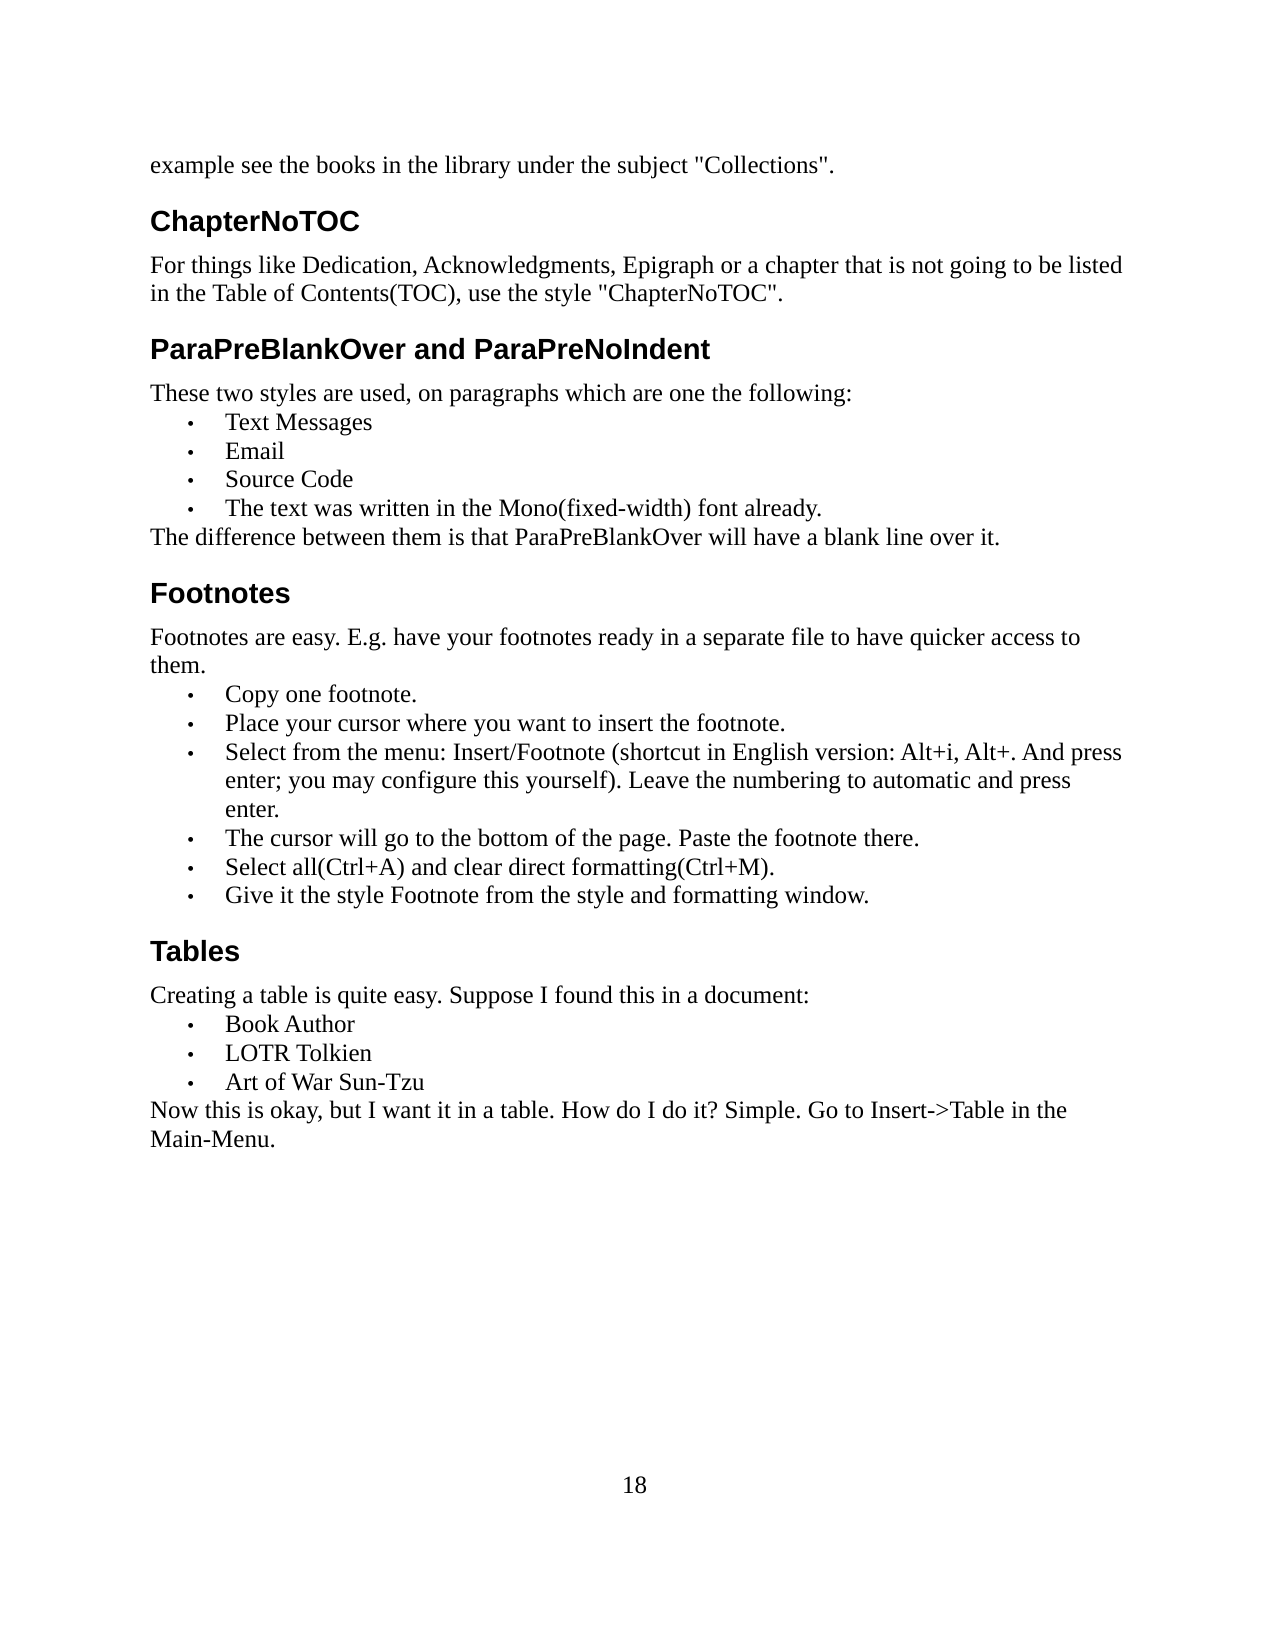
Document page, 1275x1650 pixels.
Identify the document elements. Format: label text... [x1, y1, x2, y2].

list Select from the menu: Insert/Footnote (shortcut in English version: Alt+i, Alt+. And press enter; you may configure this yourself). Leave the numbering to automatic and press enter. [187, 737, 1125, 823]
text The difference between them is that ParaPreBlankOver will have a blank line over it. [150, 522, 1125, 551]
text Creating a table is quite easy. Suppose I found this in a document: [150, 980, 1125, 1009]
list Place your cursor where you want to insert the footnote. [187, 708, 1125, 737]
text For things like Dedication, Acknowledgments, Epigraph or a chapter that is not going to be listed in the Table of Contents(TOC), use the style "ChapterNoTOC". [150, 250, 1125, 307]
list Email [187, 436, 1125, 464]
list Copy one footnote. [187, 679, 1125, 708]
list Select all(Ctrl+A) and clear direct formatting(Ctrl+M). [187, 852, 1125, 881]
text These two styles are used, on paragraphs which are one the following: [150, 378, 1125, 407]
list Source Code [187, 464, 1125, 493]
list The cursor will go to the bottom of the page. Paste the footnote there. [187, 823, 1125, 852]
text example see the books in the library under the subject "Collections". [150, 150, 1125, 179]
list Book Author [187, 1009, 1125, 1038]
list The text was written in the Mono(fixed-width) font already. [187, 493, 1125, 522]
list Art of War Sun-Tzu [187, 1067, 1125, 1095]
subtitle Footnotes [150, 576, 1125, 609]
text Now this is okay, but I want it in a table. How do I do it? Simple. Go to Insert->Table in the Main-Menu. [150, 1095, 1125, 1153]
text Footnotes are easy. E.g. have your footnotes ready in a separate file to have quicker access to them. [150, 622, 1125, 679]
list LOTR Tolkien [187, 1038, 1125, 1067]
subtitle ParaPreBlankOver and ParaPreNoIndent [150, 332, 1125, 366]
subtitle ChapterNoTOC [150, 204, 1125, 237]
list Give it the style Footnote from the style and formatting window. [187, 881, 1125, 909]
subtitle Tables [150, 934, 1125, 968]
list Text Messages [187, 407, 1125, 436]
